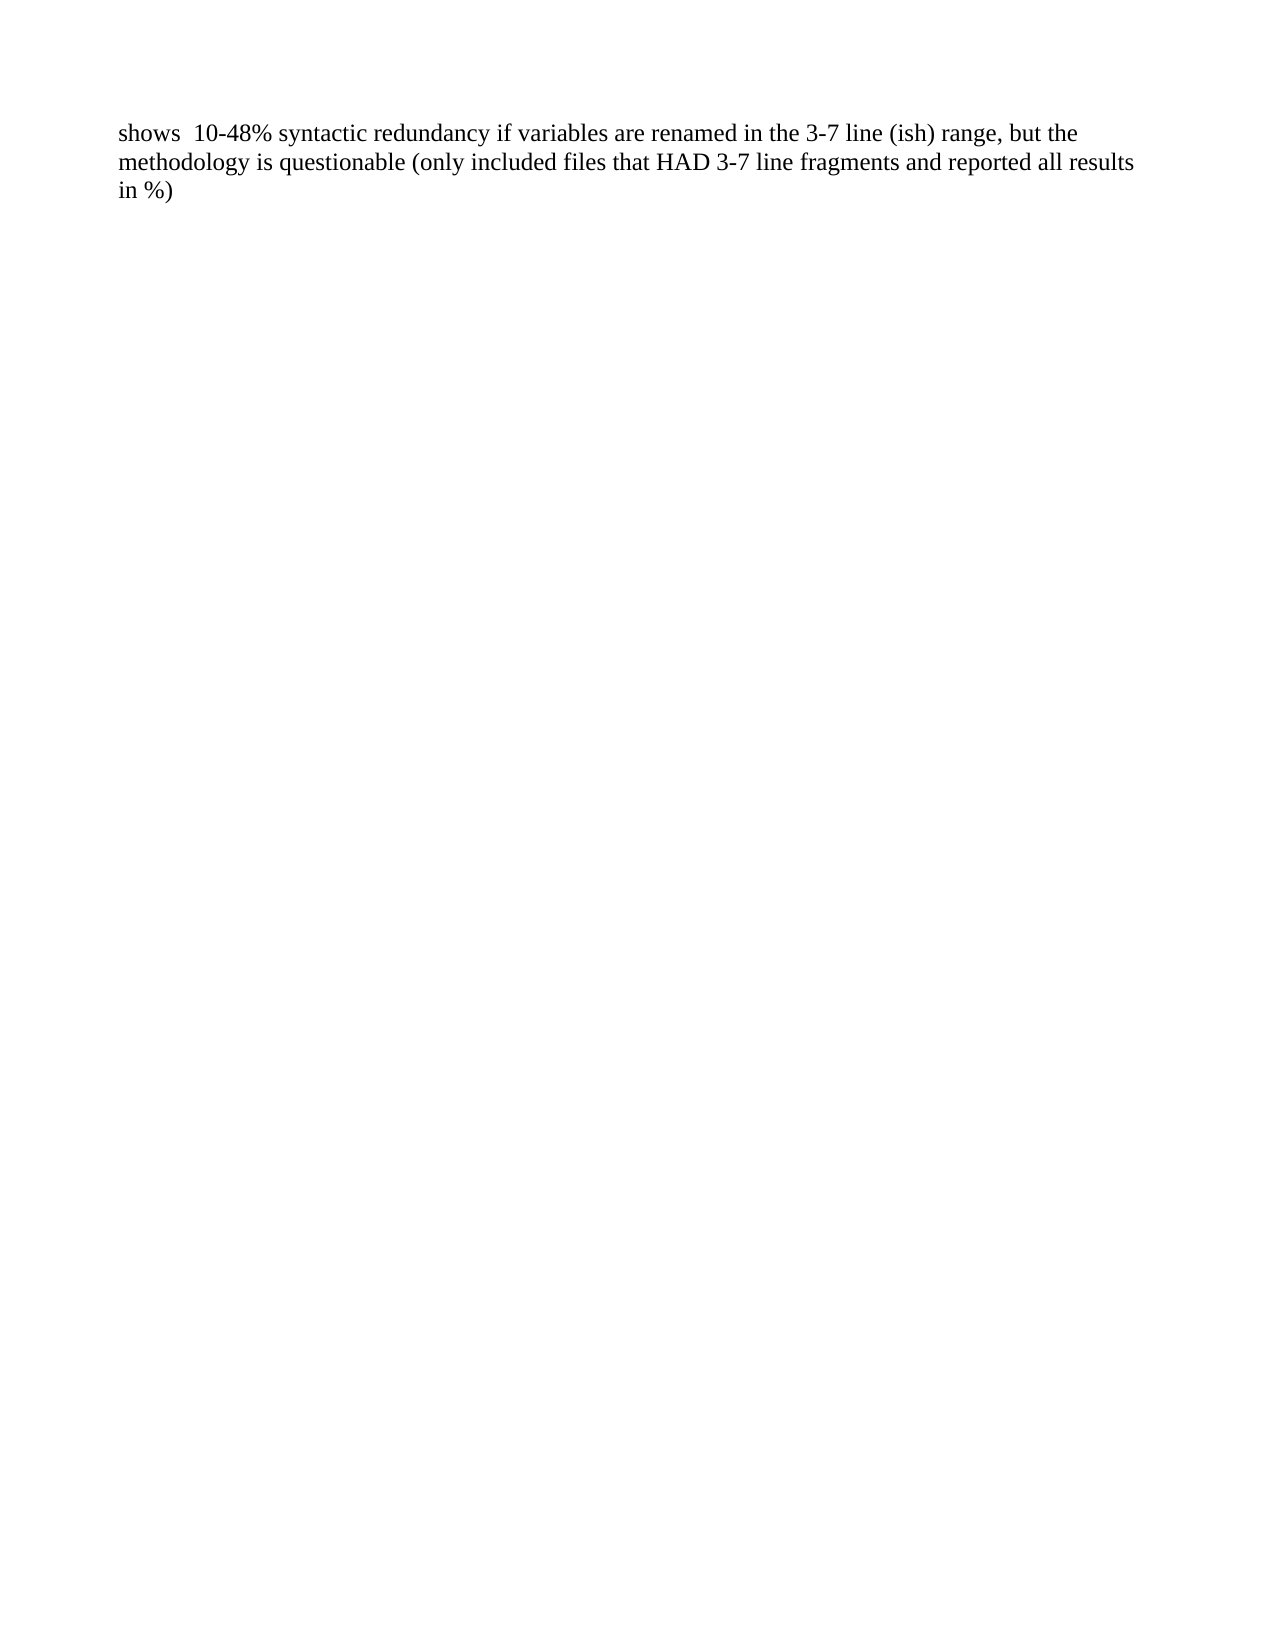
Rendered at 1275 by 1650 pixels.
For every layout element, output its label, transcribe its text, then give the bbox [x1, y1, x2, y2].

text shows 10-48% syntactic redundancy if variables are renamed in the 3-7 line (ish) range, but the methodology is questionable (only included files that HAD 3-7 line fragments and reported all results in %) [118, 118, 1157, 204]
